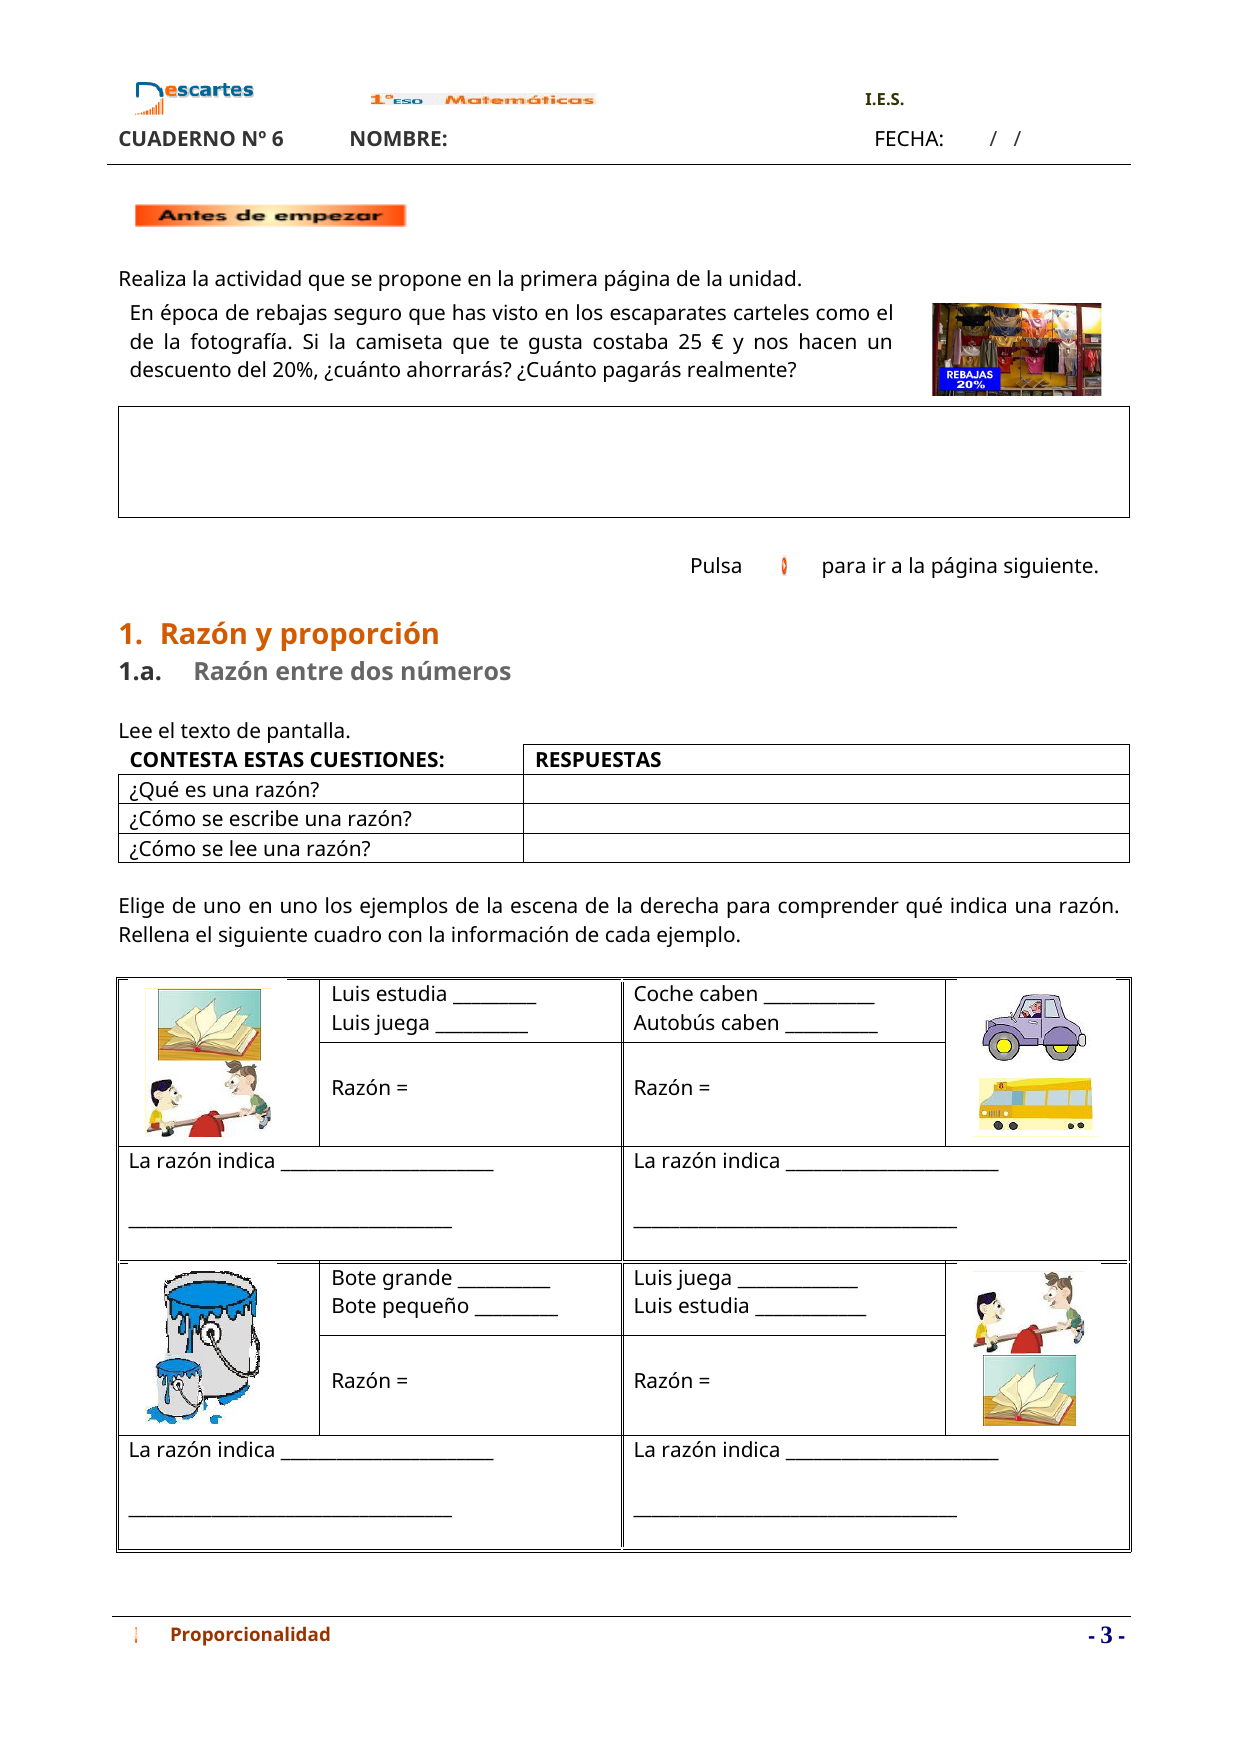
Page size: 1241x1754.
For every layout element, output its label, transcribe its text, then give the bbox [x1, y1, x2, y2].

list Razón y proporción [118, 614, 1122, 653]
table_cell Razón = [320, 1336, 621, 1434]
table_cell Bote grande __________ Bote pequeño _________ [320, 1264, 621, 1335]
table_cell [524, 775, 1129, 803]
table_header RESPUESTAS [524, 745, 1129, 774]
table_header [111, 546, 682, 585]
table_cell La razón indica _______________________ ___________________________________ [624, 1147, 1129, 1260]
picture [134, 1626, 138, 1643]
table_header Luis estudia _________ Luis juega __________ [320, 978, 622, 1042]
table_cell La razón indica _______________________ ___________________________________ [119, 1436, 622, 1549]
picture [973, 988, 1100, 1137]
table_header [946, 978, 1130, 1146]
table_header [758, 546, 814, 585]
picture [932, 303, 1102, 396]
table_cell [946, 1260, 1130, 1434]
table_cell Razón = [320, 1043, 621, 1146]
table_cell [524, 804, 1129, 833]
table_cell Razón = [624, 1043, 945, 1146]
table_header [906, 292, 1129, 406]
picture [781, 555, 787, 576]
table_header En época de rebajas seguro que has visto en los escaparates carteles como el de la fotografía. Si la camiseta que te gusta costaba 25 € y nos hacen un descuento del 20%, ¿cuánto ahorrarás? ¿Cuánto pagarás realmente? [118, 292, 906, 406]
picture [144, 1271, 261, 1424]
table_header CONTESTA ESTAS CUESTIONES: [118, 744, 523, 774]
picture [973, 1271, 1085, 1426]
picture [134, 82, 257, 115]
table_header Coche caben ____________ Autobús caben __________ [622, 978, 946, 1042]
table_cell La razón indica _______________________ ___________________________________ [119, 1147, 621, 1260]
table_cell [524, 834, 1129, 862]
table_cell Razón = [624, 1336, 945, 1434]
table_cell [119, 407, 1129, 517]
table_cell ¿Cómo se lee una razón? [119, 834, 523, 862]
list Razón entre dos números [118, 653, 1122, 687]
table_cell ¿Cómo se escribe una razón? [119, 804, 523, 833]
table_cell ¿Qué es una razón? [119, 775, 523, 803]
text Lee el texto de pantalla. [118, 716, 1122, 744]
table_header Pulsa [683, 546, 758, 585]
table_cell Luis juega _____________ Luis estudia ____________ [624, 1264, 945, 1335]
table_header para ir a la página siguiente. [814, 546, 1133, 585]
picture [134, 203, 408, 227]
table_header [117, 978, 320, 1146]
table_cell La razón indica _______________________ ___________________________________ [622, 1436, 1129, 1549]
picture [144, 988, 271, 1137]
text Elige de uno en uno los ejemplos de la escena de la derecha para comprender qué indica una razón. Rellena el siguiente cuadro con la información de cada ejemplo. [118, 892, 1122, 948]
table_cell [117, 1260, 319, 1434]
picture [371, 93, 599, 105]
text Realiza la actividad que se propone en la primera página de la unidad. [118, 264, 1122, 292]
